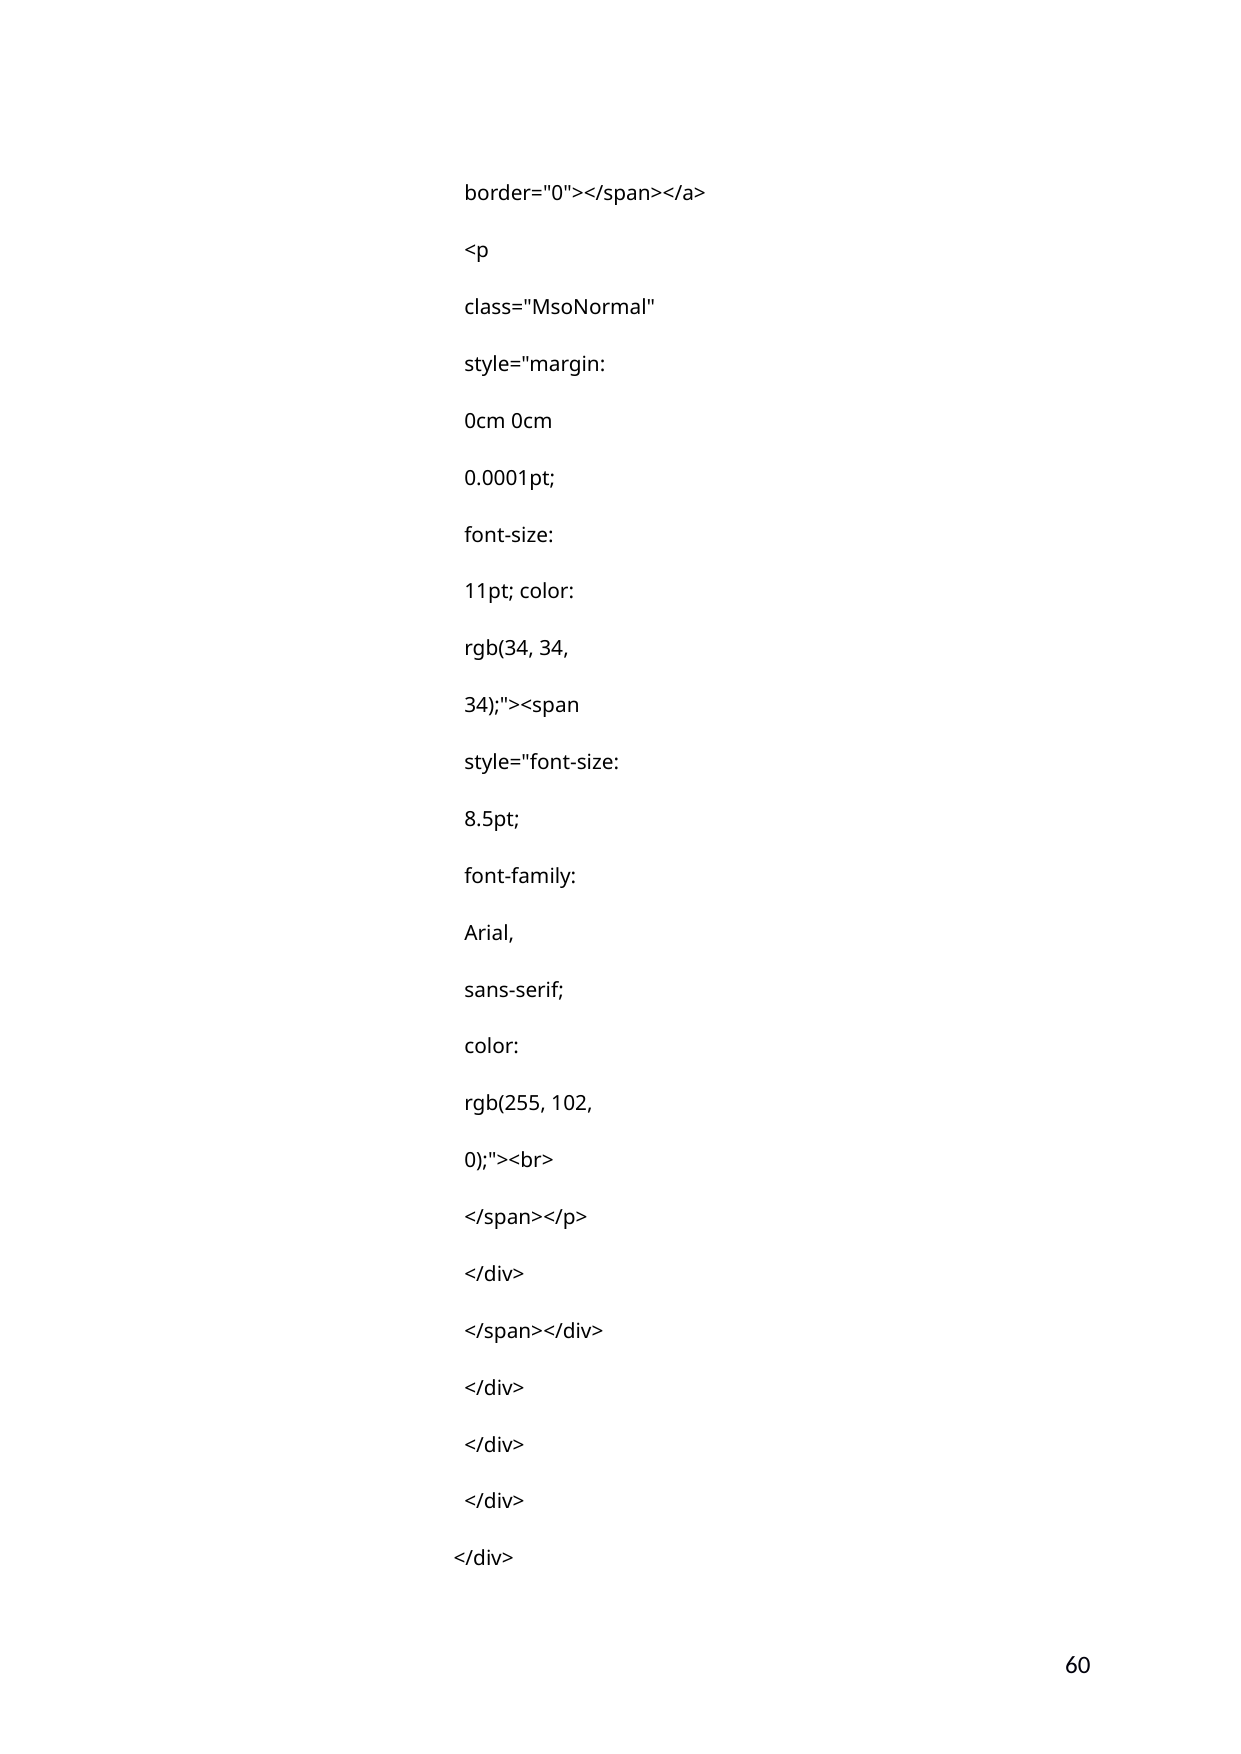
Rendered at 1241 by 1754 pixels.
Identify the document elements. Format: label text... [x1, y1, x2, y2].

text 0);"><br> [150, 1145, 1090, 1174]
text rgb(255, 102, [150, 1088, 1090, 1117]
text color: [150, 1032, 1090, 1060]
text </div> [150, 1543, 1090, 1572]
text <p [150, 235, 1090, 264]
text </div> [150, 1430, 1090, 1458]
text 0.0001pt; [150, 463, 1090, 491]
text border="0"></span></a> [150, 178, 1090, 207]
text Arial, [150, 918, 1090, 946]
text 0cm 0cm [150, 406, 1090, 434]
text </div> [150, 1487, 1090, 1515]
text font-family: [150, 861, 1090, 889]
text style="margin: [150, 349, 1090, 377]
text </span></div> [150, 1316, 1090, 1344]
text style="font-size: [150, 747, 1090, 776]
text </div> [150, 1373, 1090, 1401]
text class="MsoNormal" [150, 292, 1090, 321]
text rgb(34, 34, [150, 633, 1090, 662]
text 34);"><span [150, 690, 1090, 719]
text 8.5pt; [150, 804, 1090, 832]
text sans-serif; [150, 975, 1090, 1003]
text </div> [150, 1259, 1090, 1287]
text </span></p> [150, 1202, 1090, 1231]
text font-size: [150, 520, 1090, 548]
text 11pt; color: [150, 577, 1090, 605]
